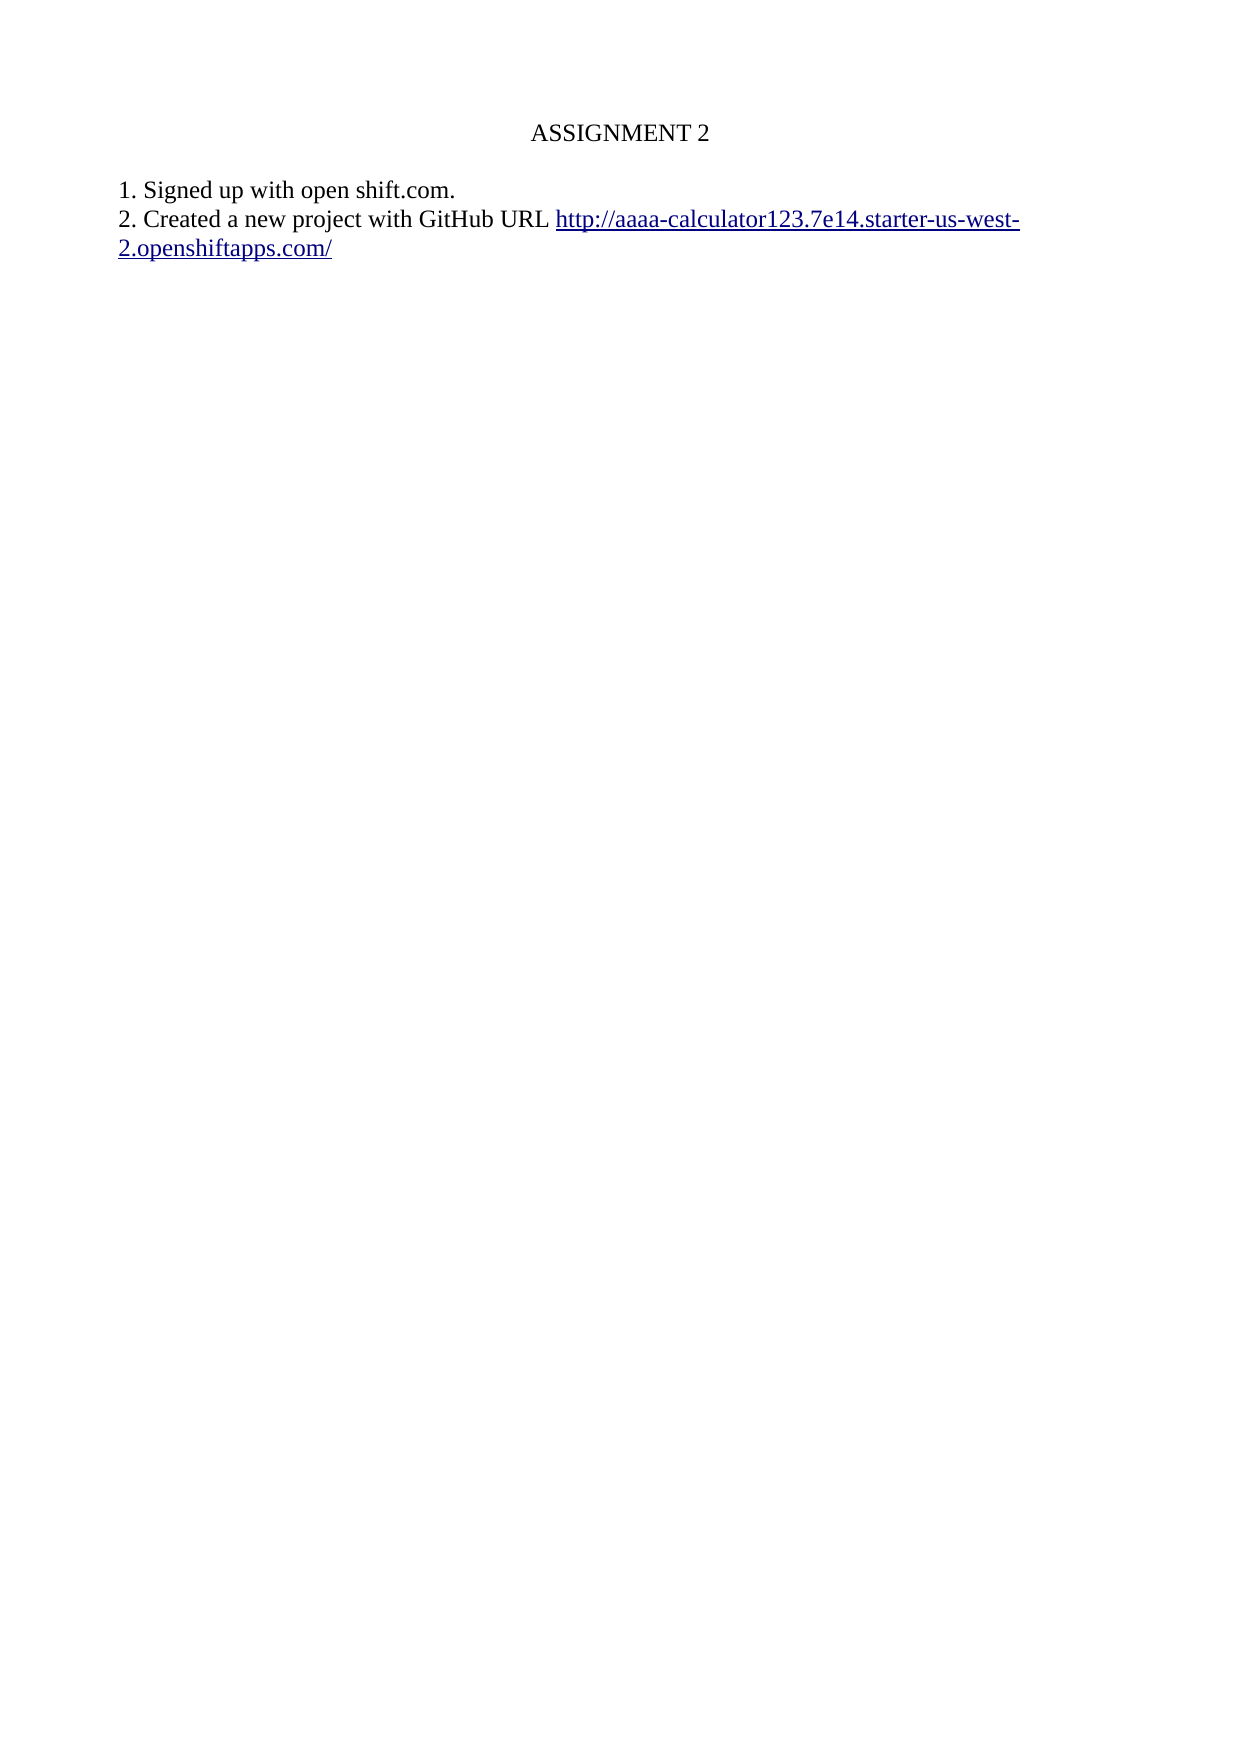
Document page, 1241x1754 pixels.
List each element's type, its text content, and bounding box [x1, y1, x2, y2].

text 1. Signed up with open shift.com. [118, 176, 1122, 204]
text ASSIGNMENT 2 [118, 118, 1122, 147]
text 2. Created a new project with GitHub URL http://aaaa-calculator123.7e14.starter-us-west-2.openshiftapps.com/ [118, 204, 1122, 262]
